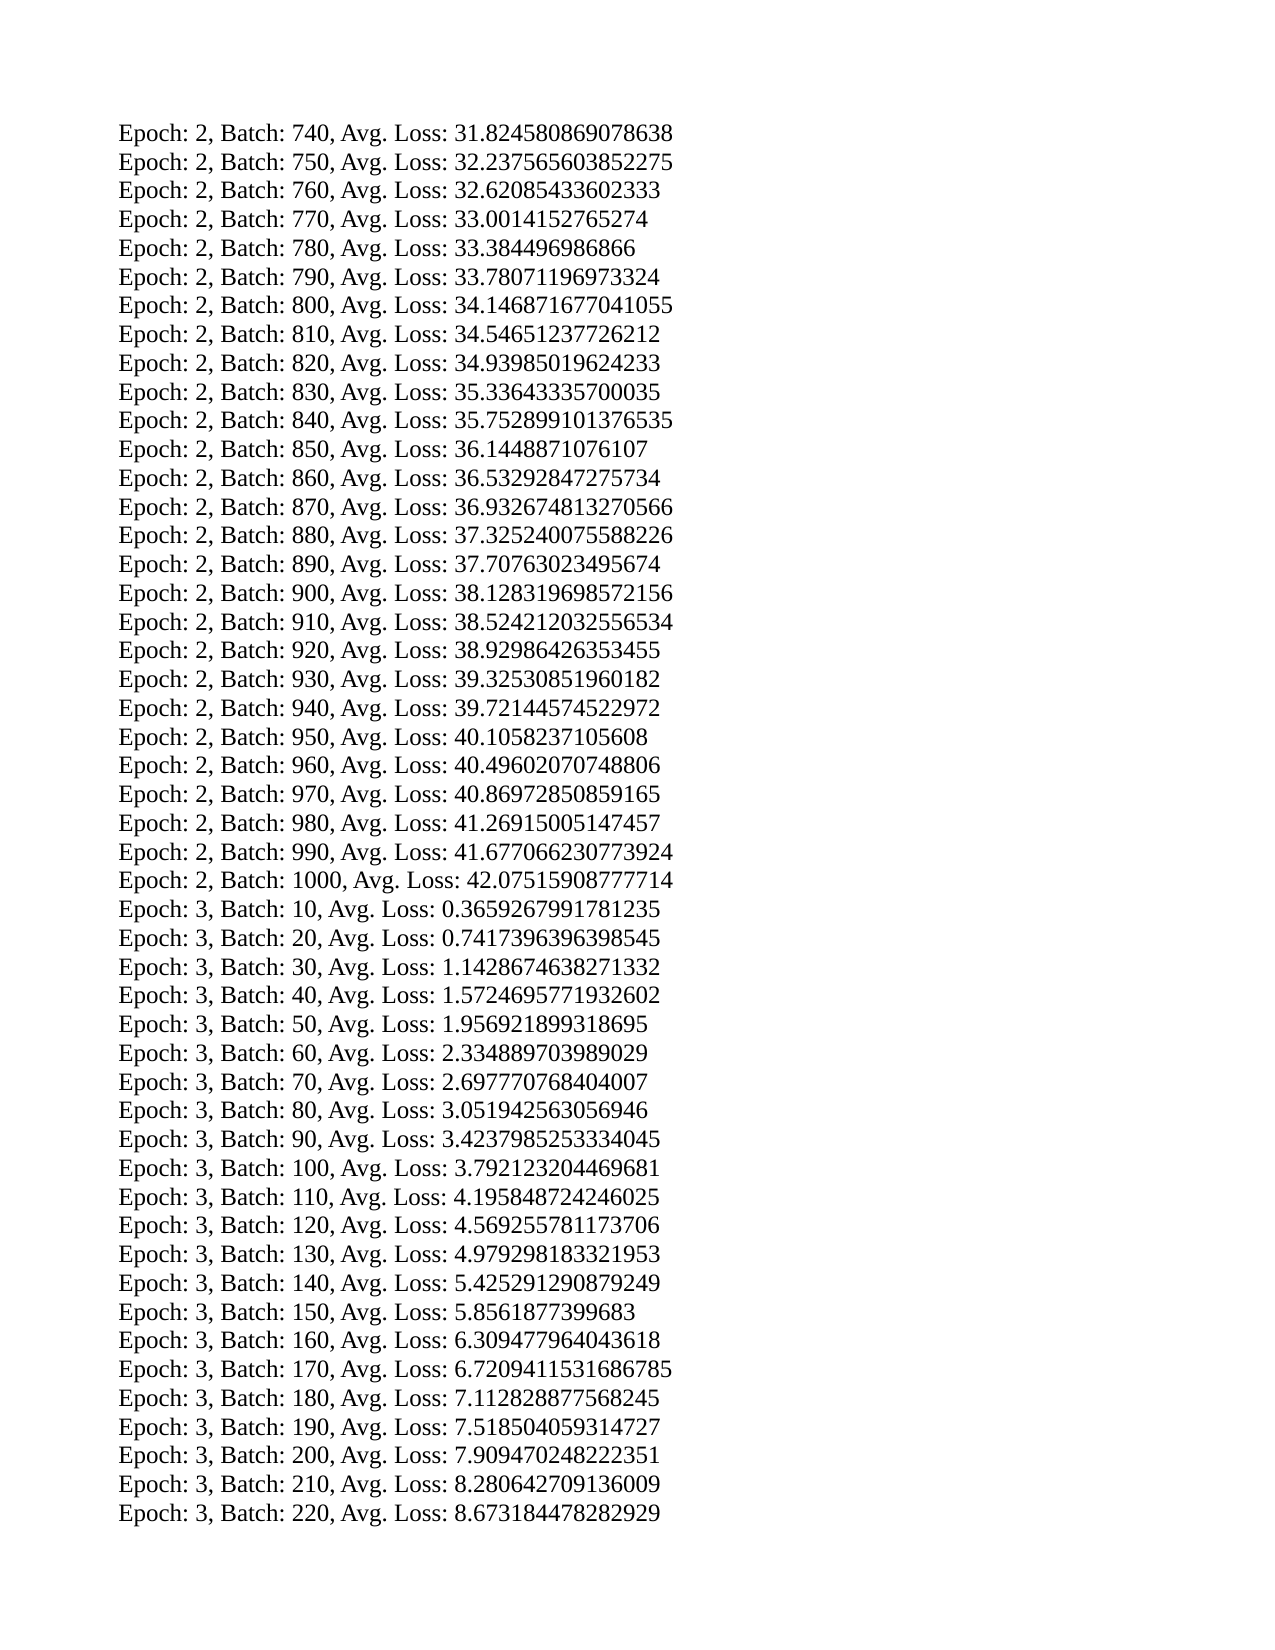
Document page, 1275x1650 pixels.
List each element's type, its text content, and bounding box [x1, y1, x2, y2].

text Epoch: 2, Batch: 800, Avg. Loss: 34.146871677041055 [118, 291, 1157, 319]
text Epoch: 3, Batch: 100, Avg. Loss: 3.792123204469681 [118, 1153, 1157, 1182]
text Epoch: 3, Batch: 220, Avg. Loss: 8.673184478282929 [118, 1498, 1157, 1527]
text Epoch: 3, Batch: 40, Avg. Loss: 1.5724695771932602 [118, 981, 1157, 1009]
text Epoch: 2, Batch: 940, Avg. Loss: 39.72144574522972 [118, 693, 1157, 722]
text Epoch: 2, Batch: 820, Avg. Loss: 34.93985019624233 [118, 348, 1157, 377]
text Epoch: 3, Batch: 60, Avg. Loss: 2.334889703989029 [118, 1038, 1157, 1067]
text Epoch: 2, Batch: 960, Avg. Loss: 40.49602070748806 [118, 751, 1157, 779]
text Epoch: 2, Batch: 910, Avg. Loss: 38.524212032556534 [118, 607, 1157, 636]
text Epoch: 2, Batch: 860, Avg. Loss: 36.53292847275734 [118, 463, 1157, 492]
text Epoch: 3, Batch: 20, Avg. Loss: 0.7417396396398545 [118, 923, 1157, 952]
text Epoch: 3, Batch: 200, Avg. Loss: 7.909470248222351 [118, 1441, 1157, 1469]
text Epoch: 2, Batch: 900, Avg. Loss: 38.128319698572156 [118, 578, 1157, 607]
text Epoch: 3, Batch: 190, Avg. Loss: 7.518504059314727 [118, 1412, 1157, 1441]
text Epoch: 3, Batch: 150, Avg. Loss: 5.8561877399683 [118, 1297, 1157, 1326]
text Epoch: 3, Batch: 10, Avg. Loss: 0.3659267991781235 [118, 894, 1157, 923]
text Epoch: 2, Batch: 970, Avg. Loss: 40.86972850859165 [118, 779, 1157, 808]
text Epoch: 2, Batch: 920, Avg. Loss: 38.92986426353455 [118, 636, 1157, 664]
text Epoch: 3, Batch: 130, Avg. Loss: 4.979298183321953 [118, 1239, 1157, 1268]
text Epoch: 2, Batch: 1000, Avg. Loss: 42.07515908777714 [118, 866, 1157, 894]
text Epoch: 3, Batch: 140, Avg. Loss: 5.425291290879249 [118, 1268, 1157, 1297]
text Epoch: 3, Batch: 70, Avg. Loss: 2.697770768404007 [118, 1067, 1157, 1096]
text Epoch: 2, Batch: 870, Avg. Loss: 36.932674813270566 [118, 492, 1157, 521]
text Epoch: 2, Batch: 750, Avg. Loss: 32.237565603852275 [118, 147, 1157, 176]
text Epoch: 2, Batch: 930, Avg. Loss: 39.32530851960182 [118, 664, 1157, 693]
text Epoch: 2, Batch: 810, Avg. Loss: 34.54651237726212 [118, 319, 1157, 348]
text Epoch: 2, Batch: 880, Avg. Loss: 37.325240075588226 [118, 521, 1157, 549]
text Epoch: 2, Batch: 830, Avg. Loss: 35.33643335700035 [118, 377, 1157, 406]
text Epoch: 2, Batch: 950, Avg. Loss: 40.1058237105608 [118, 722, 1157, 751]
text Epoch: 2, Batch: 850, Avg. Loss: 36.1448871076107 [118, 434, 1157, 463]
text Epoch: 3, Batch: 160, Avg. Loss: 6.309477964043618 [118, 1326, 1157, 1354]
text Epoch: 2, Batch: 770, Avg. Loss: 33.0014152765274 [118, 204, 1157, 233]
text Epoch: 2, Batch: 840, Avg. Loss: 35.752899101376535 [118, 406, 1157, 434]
text Epoch: 2, Batch: 740, Avg. Loss: 31.824580869078638 [118, 118, 1157, 147]
text Epoch: 2, Batch: 760, Avg. Loss: 32.62085433602333 [118, 176, 1157, 204]
text Epoch: 2, Batch: 890, Avg. Loss: 37.70763023495674 [118, 549, 1157, 578]
text Epoch: 3, Batch: 210, Avg. Loss: 8.280642709136009 [118, 1469, 1157, 1498]
text Epoch: 3, Batch: 110, Avg. Loss: 4.195848724246025 [118, 1182, 1157, 1211]
text Epoch: 3, Batch: 120, Avg. Loss: 4.569255781173706 [118, 1211, 1157, 1239]
text Epoch: 2, Batch: 780, Avg. Loss: 33.384496986866 [118, 233, 1157, 262]
text Epoch: 2, Batch: 790, Avg. Loss: 33.78071196973324 [118, 262, 1157, 291]
text Epoch: 3, Batch: 30, Avg. Loss: 1.1428674638271332 [118, 952, 1157, 981]
text Epoch: 3, Batch: 180, Avg. Loss: 7.112828877568245 [118, 1383, 1157, 1412]
text Epoch: 2, Batch: 980, Avg. Loss: 41.26915005147457 [118, 808, 1157, 837]
text Epoch: 3, Batch: 50, Avg. Loss: 1.956921899318695 [118, 1009, 1157, 1038]
text Epoch: 3, Batch: 80, Avg. Loss: 3.051942563056946 [118, 1096, 1157, 1124]
text Epoch: 3, Batch: 90, Avg. Loss: 3.4237985253334045 [118, 1124, 1157, 1153]
text Epoch: 3, Batch: 170, Avg. Loss: 6.7209411531686785 [118, 1354, 1157, 1383]
text Epoch: 2, Batch: 990, Avg. Loss: 41.677066230773924 [118, 837, 1157, 866]
